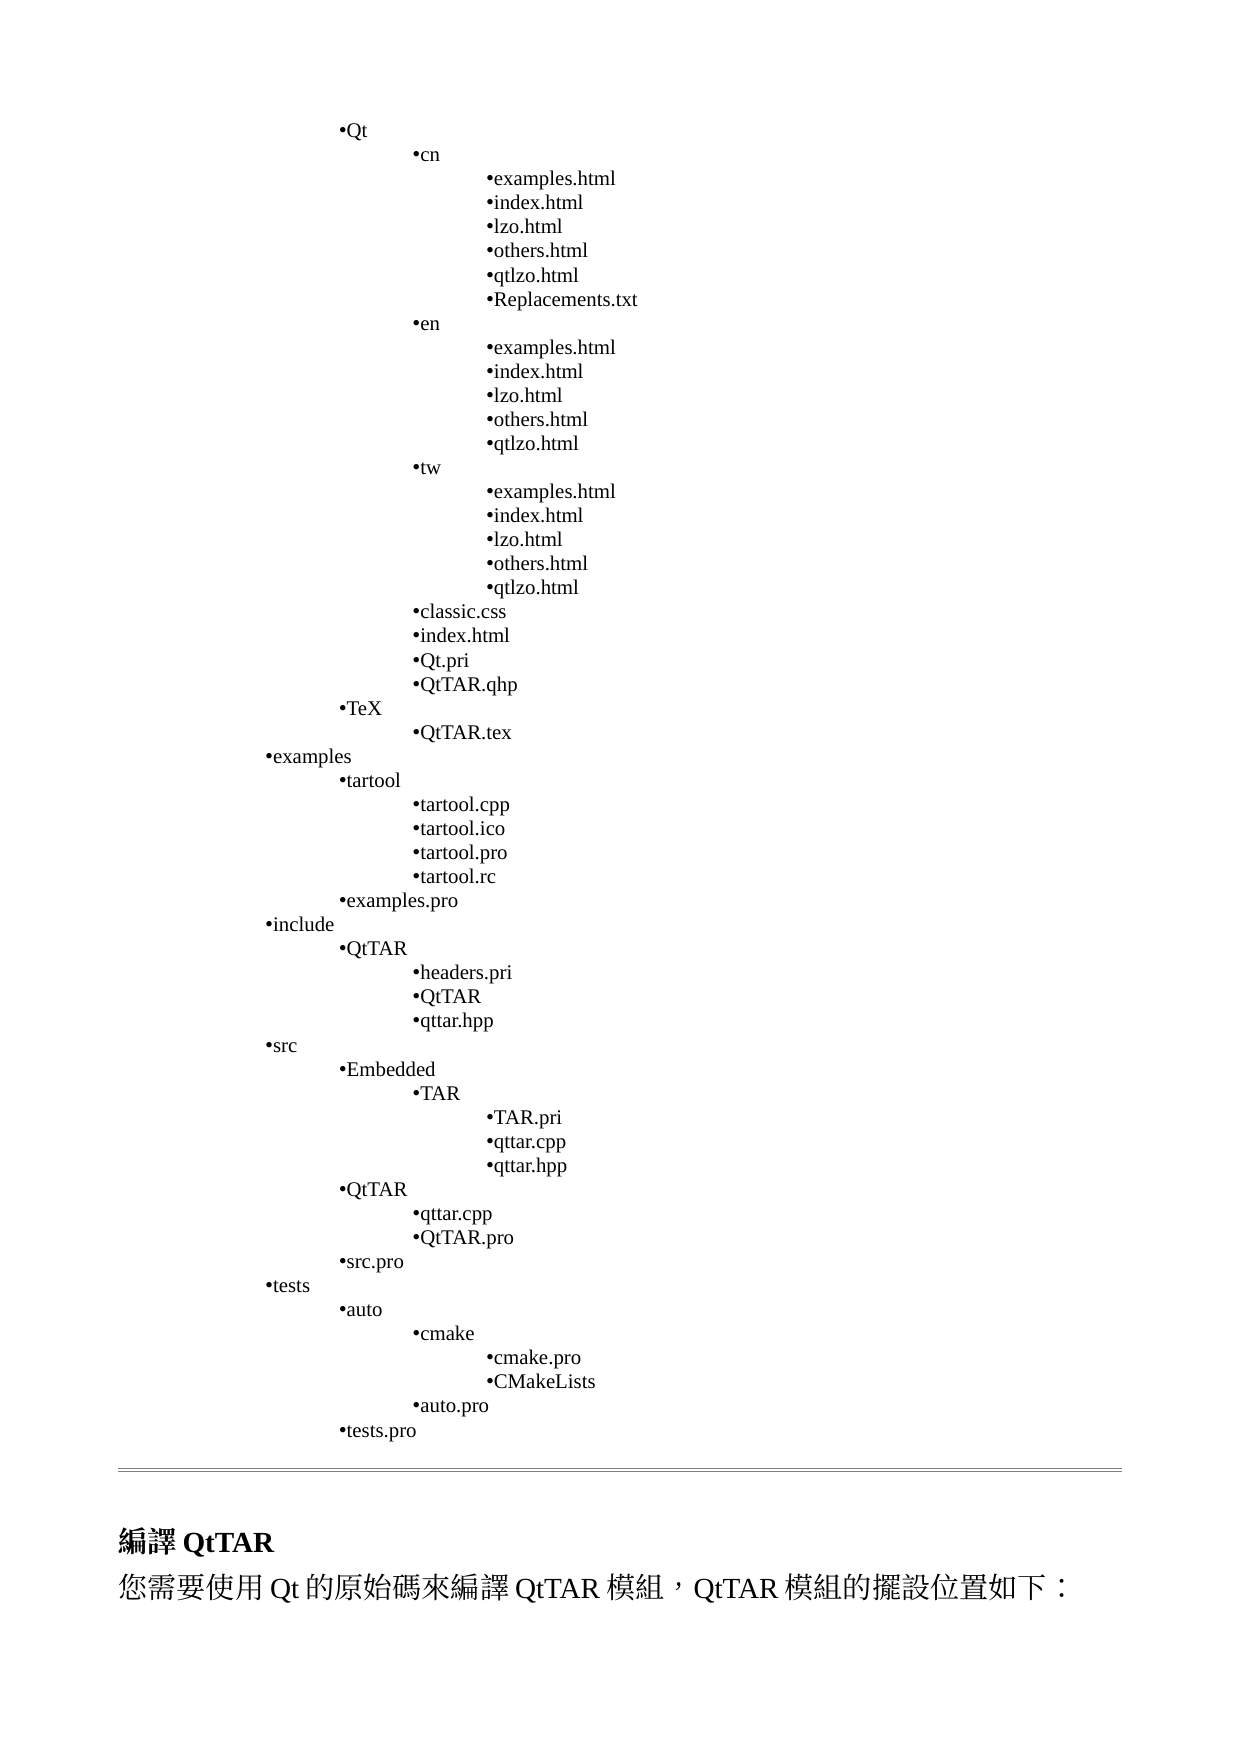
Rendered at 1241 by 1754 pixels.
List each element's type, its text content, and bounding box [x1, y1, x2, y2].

text 您需要使用Qt的原始碼來編譯QtTAR模組，QtTAR模組的擺設位置如下： [118, 1571, 1122, 1605]
list tartool.pro [118, 840, 1122, 864]
list examples.html [118, 166, 1122, 190]
list qttar.hpp [118, 1153, 1122, 1177]
list tartool.ico [118, 816, 1122, 840]
list index.html [118, 503, 1122, 527]
list index.html [118, 359, 1122, 383]
list en [118, 311, 1122, 335]
list QtTAR [118, 984, 1122, 1008]
list qttar.cpp [118, 1129, 1122, 1153]
list qttar.cpp [118, 1201, 1122, 1225]
list auto.pro [118, 1393, 1122, 1417]
list TAR.pri [118, 1105, 1122, 1129]
subtitle 編譯QtTAR [118, 1525, 1122, 1559]
list cmake.pro [118, 1345, 1122, 1369]
list src.pro [118, 1249, 1122, 1273]
list tartool.rc [118, 864, 1122, 888]
list tw [118, 455, 1122, 479]
list classic.css [118, 599, 1122, 623]
list auto [118, 1297, 1122, 1321]
list QtTAR [118, 1177, 1122, 1201]
list others.html [118, 407, 1122, 431]
list index.html [118, 190, 1122, 214]
list headers.pri [118, 960, 1122, 984]
list QtTAR.pro [118, 1225, 1122, 1249]
list examples.pro [118, 888, 1122, 912]
list QtTAR.tex [118, 720, 1122, 744]
list TeX [118, 696, 1122, 720]
list QtTAR.qhp [118, 672, 1122, 696]
list cn [118, 142, 1122, 166]
list CMakeLists [118, 1369, 1122, 1393]
list tartool [118, 768, 1122, 792]
list include [118, 912, 1122, 936]
list index.html [118, 623, 1122, 647]
list Qt.pri [118, 647, 1122, 672]
list qtlzo.html [118, 575, 1122, 599]
list cmake [118, 1321, 1122, 1345]
list examples.html [118, 335, 1122, 359]
list Qt [118, 118, 1122, 142]
list tartool.cpp [118, 792, 1122, 816]
list examples.html [118, 479, 1122, 503]
list Embedded [118, 1057, 1122, 1081]
list qttar.hpp [118, 1008, 1122, 1032]
list QtTAR [118, 936, 1122, 960]
list TAR [118, 1081, 1122, 1105]
list others.html [118, 238, 1122, 262]
list tests.pro [118, 1417, 1122, 1442]
list qtlzo.html [118, 262, 1122, 287]
list tests [118, 1273, 1122, 1297]
list lzo.html [118, 214, 1122, 238]
list examples [118, 744, 1122, 768]
list src [118, 1032, 1122, 1057]
list lzo.html [118, 383, 1122, 407]
list Replacements.txt [118, 287, 1122, 311]
list qtlzo.html [118, 431, 1122, 455]
list lzo.html [118, 527, 1122, 551]
list others.html [118, 551, 1122, 575]
